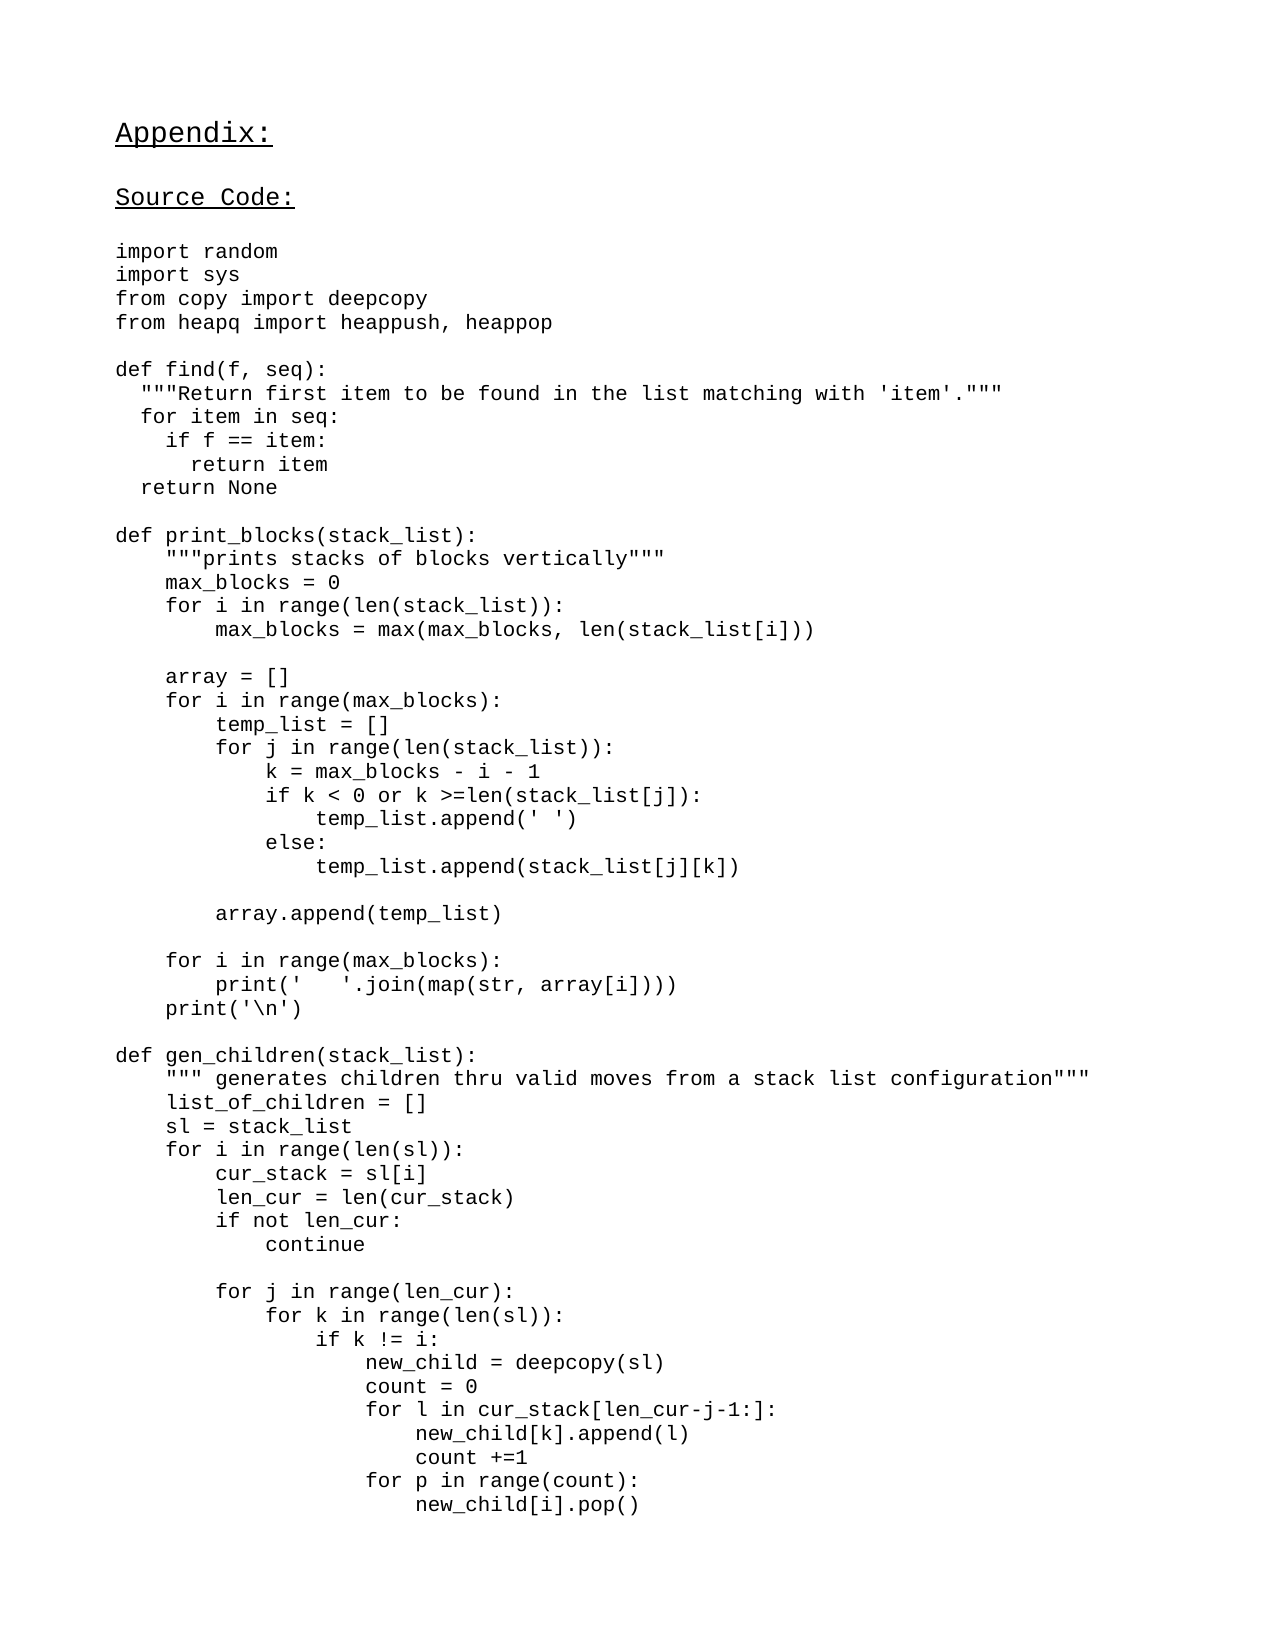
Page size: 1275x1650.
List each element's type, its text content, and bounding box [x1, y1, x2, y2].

text max_blocks = max(max_blocks, len(stack_list[i])) [115, 619, 1160, 643]
text if k < 0 or k >=len(stack_list[j]): [115, 785, 1160, 808]
text def print_blocks(stack_list): [115, 524, 1160, 548]
text Source Code: [115, 184, 1160, 212]
text for j in range(len(stack_list)): [115, 737, 1160, 761]
text count +=1 [115, 1447, 1160, 1470]
text """Return first item to be found in the list matching with 'item'.""" [115, 383, 1160, 406]
text import sys [115, 264, 1160, 288]
text return item [115, 454, 1160, 477]
text def find(f, seq): [115, 359, 1160, 383]
text max_blocks = 0 [115, 572, 1160, 596]
text import random [115, 241, 1160, 264]
text Appendix: [115, 118, 1160, 151]
text if f == item: [115, 430, 1160, 454]
text for i in range(max_blocks): [115, 690, 1160, 714]
text temp_list.append(' ') [115, 808, 1160, 832]
text else: [115, 832, 1160, 856]
text temp_list = [] [115, 714, 1160, 737]
text print('\n') [115, 997, 1160, 1021]
text k = max_blocks - i - 1 [115, 761, 1160, 785]
text if not len_cur: [115, 1210, 1160, 1234]
text """ generates children thru valid moves from a stack list configuration""" [115, 1068, 1160, 1092]
text new_child[k].append(l) [115, 1423, 1160, 1447]
text print(' '.join(map(str, array[i]))) [115, 974, 1160, 997]
text """prints stacks of blocks vertically""" [115, 548, 1160, 572]
text array.append(temp_list) [115, 903, 1160, 927]
text for j in range(len_cur): [115, 1281, 1160, 1305]
text for k in range(len(sl)): [115, 1305, 1160, 1328]
text len_cur = len(cur_stack) [115, 1187, 1160, 1210]
text new_child[i].pop() [115, 1494, 1160, 1518]
text from heapq import heappush, heappop [115, 312, 1160, 335]
text temp_list.append(stack_list[j][k]) [115, 856, 1160, 879]
text new_child = deepcopy(sl) [115, 1352, 1160, 1376]
text count = 0 [115, 1376, 1160, 1399]
text if k != i: [115, 1328, 1160, 1352]
text list_of_children = [] [115, 1092, 1160, 1116]
text for p in range(count): [115, 1470, 1160, 1494]
text for i in range(len(sl)): [115, 1139, 1160, 1163]
text from copy import deepcopy [115, 288, 1160, 312]
text for l in cur_stack[len_cur-j-1:]: [115, 1399, 1160, 1423]
text for item in seq: [115, 406, 1160, 430]
text continue [115, 1234, 1160, 1258]
text cur_stack = sl[i] [115, 1163, 1160, 1187]
text sl = stack_list [115, 1116, 1160, 1139]
text def gen_children(stack_list): [115, 1045, 1160, 1068]
text return None [115, 477, 1160, 501]
text for i in range(len(stack_list)): [115, 596, 1160, 619]
text for i in range(max_blocks): [115, 950, 1160, 974]
text array = [] [115, 666, 1160, 690]
